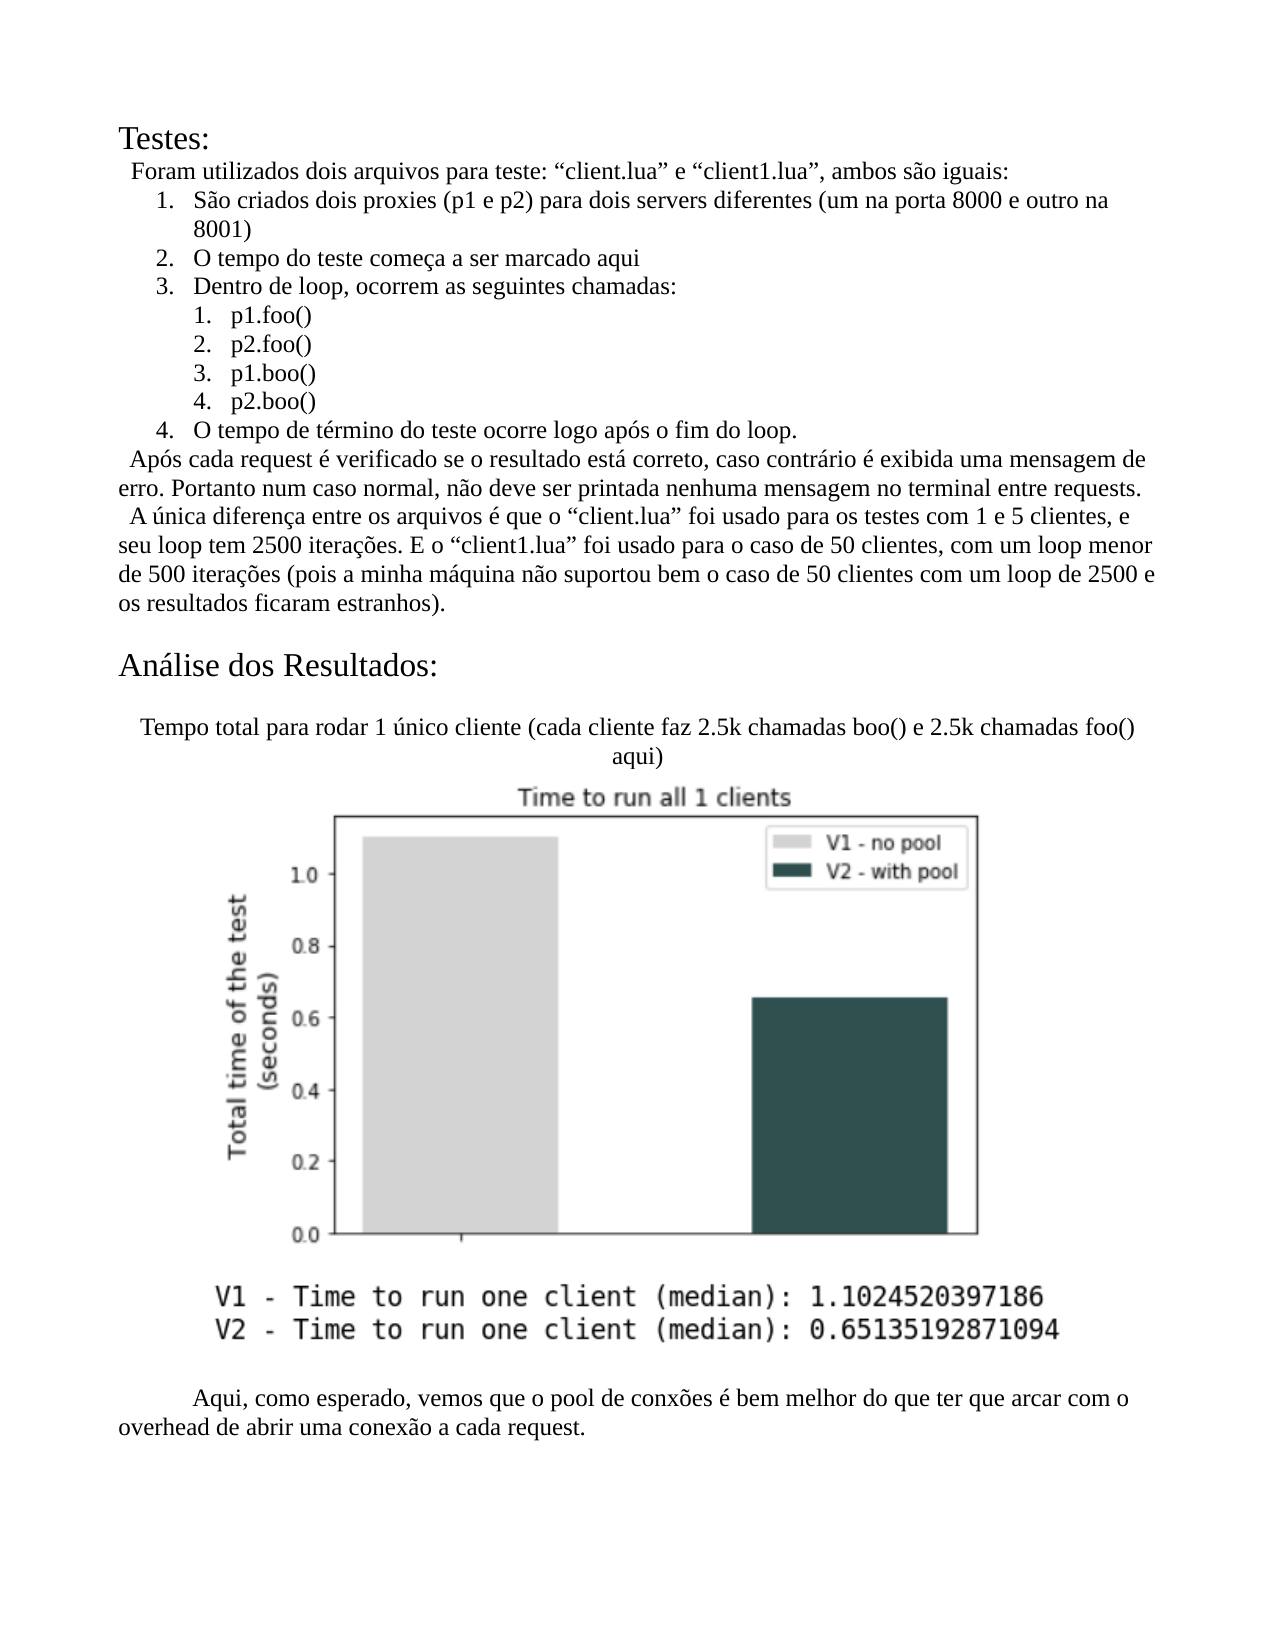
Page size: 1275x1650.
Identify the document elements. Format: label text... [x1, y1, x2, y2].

list Dentro de loop, ocorrem as seguintes chamadas: [156, 271, 1157, 300]
text Testes: [118, 118, 1157, 156]
list O tempo do teste começa a ser marcado aqui [156, 243, 1157, 271]
list p2.boo() [193, 386, 1157, 415]
text Aqui, como esperado, vemos que o pool de conxões é bem melhor do que ter que arcar com o overhead de abrir uma conexão a cada request. [118, 1383, 1157, 1440]
list p1.boo() [193, 358, 1157, 386]
list O tempo de término do teste ocorre logo após o fim do loop. [156, 415, 1157, 444]
text Após cada request é verificado se o resultado está correto, caso contrário é exibida uma mensagem de erro. Portanto num caso normal, não deve ser printada nenhuma mensagem no terminal entre requests. [118, 444, 1157, 501]
list São criados dois proxies (p1 e p2) para dois servers diferentes (um na porta 8000 e outro na 8001) [156, 185, 1157, 243]
list p2.foo() [193, 329, 1157, 358]
text A única diferença entre os arquivos é que o “client.lua” foi usado para os testes com 1 e 5 clientes, e seu loop tem 2500 iterações. E o “client1.lua” foi usado para o caso de 50 clientes, com um loop menor de 500 iterações (pois a minha máquina não suportou bem o caso de 50 clientes com um loop de 2500 e os resultados ficaram estranhos). [118, 501, 1157, 616]
text Análise dos Resultados: [118, 645, 1157, 683]
list p1.foo() [193, 300, 1157, 329]
text Foram utilizados dois arquivos para teste: “client.lua” e “client1.lua”, ambos são iguais: [118, 156, 1157, 185]
picture [187, 769, 1088, 1355]
text Tempo total para rodar 1 único cliente (cada cliente faz 2.5k chamadas boo() e 2.5k chamadas foo() aqui) [118, 712, 1157, 770]
